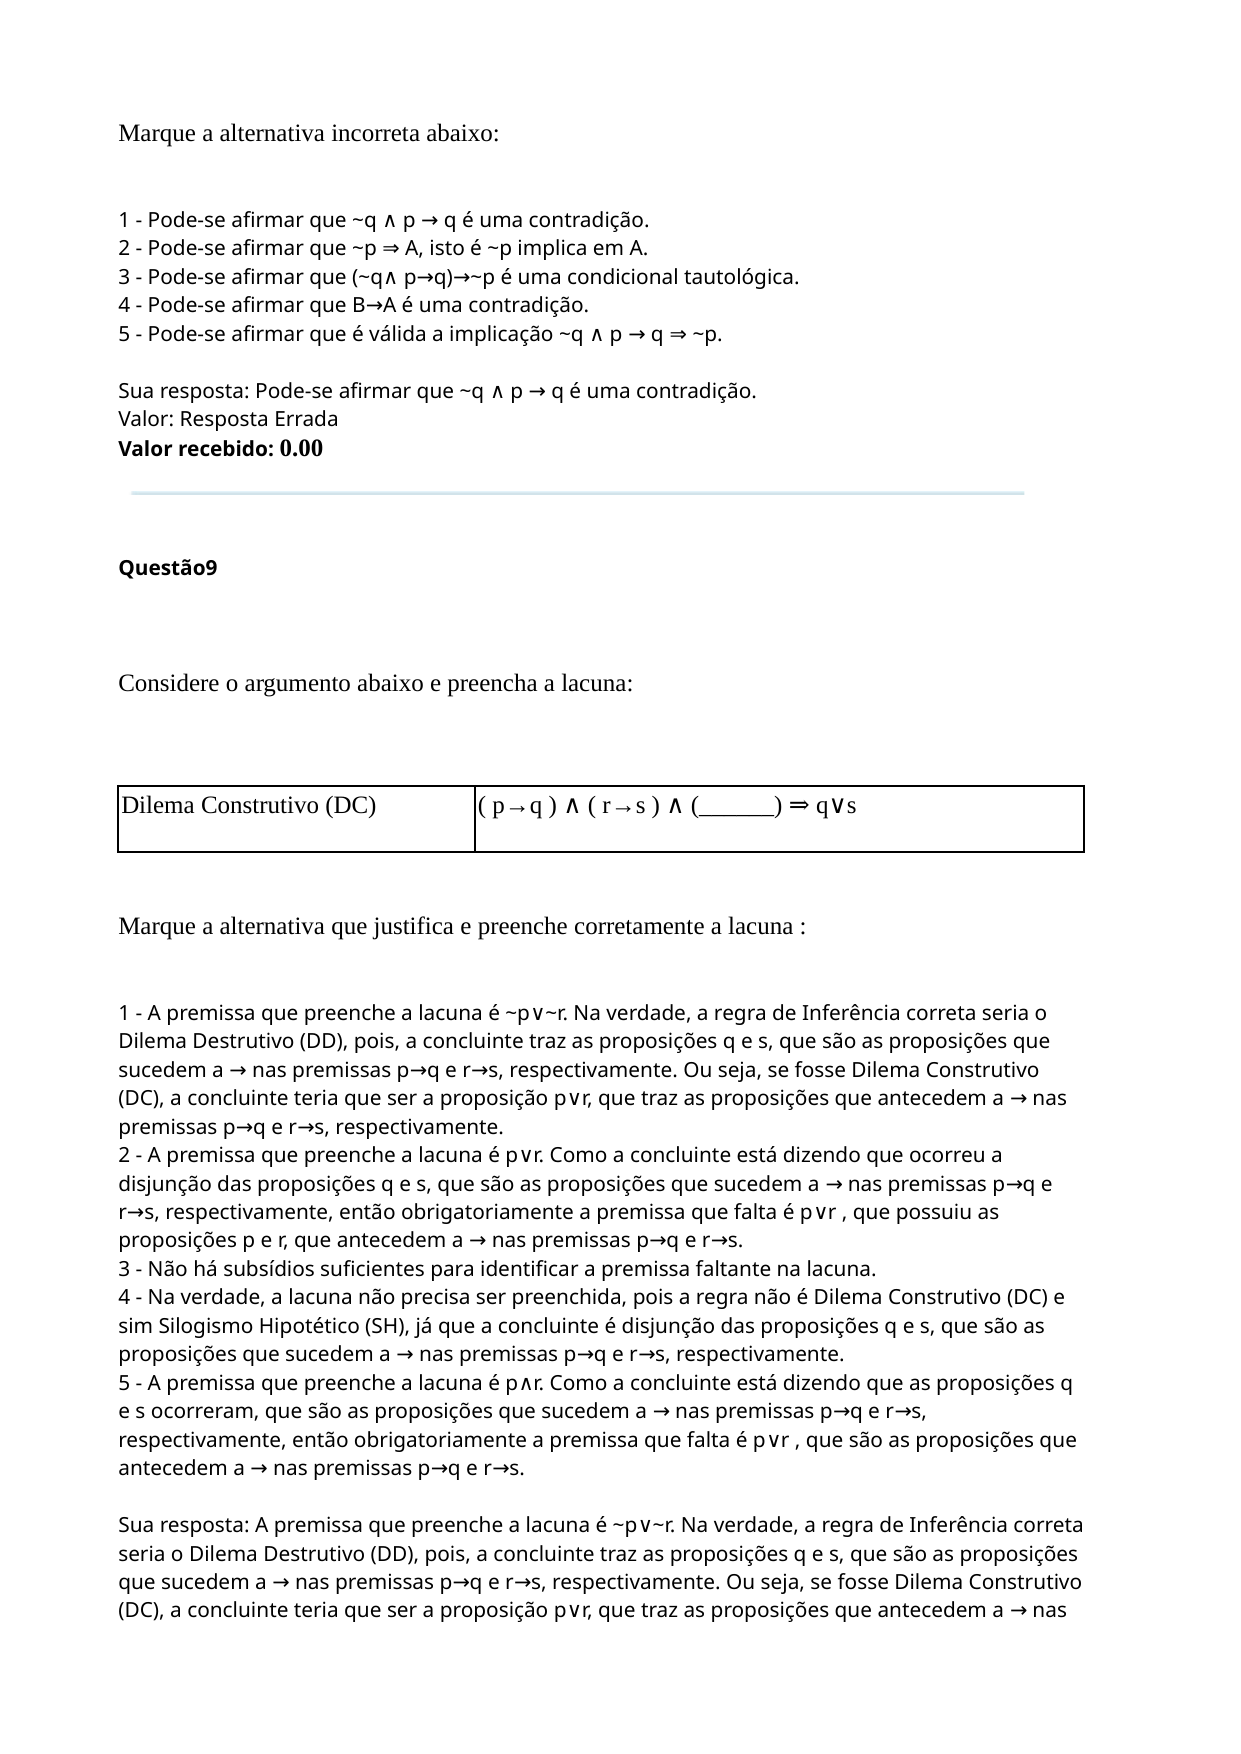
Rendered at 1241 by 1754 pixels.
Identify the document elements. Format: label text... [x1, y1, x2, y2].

table_cell Considere o argumento abaixo e preencha a lacuna: Marque a alternativa que justifica e preenche corretamente a lacuna : [118, 610, 1093, 969]
table_cell [118, 523, 1087, 552]
table_cell [1087, 1482, 1093, 1510]
table_cell [1087, 234, 1093, 262]
table_cell [1087, 1254, 1093, 1282]
table_cell [1087, 176, 1093, 205]
table_cell [1087, 290, 1093, 319]
table_header ( p→q ) ∧ ( r→s ) ∧ (______) ⇒ q∨s [476, 787, 1083, 851]
table_cell [1087, 998, 1093, 1140]
table_cell Marque a alternativa incorreta abaixo: [118, 118, 1093, 176]
table_cell 2 - Pode-se afirmar que ~p ⇒ A, isto é ~p implica em A. [118, 234, 1087, 262]
table_cell [1087, 523, 1093, 552]
table_cell [1087, 494, 1093, 523]
table_cell [1087, 376, 1093, 404]
table_cell [118, 969, 1087, 998]
table_cell [1087, 262, 1093, 290]
table_cell Valor: Resposta Errada [118, 405, 1087, 433]
table_cell 4 - Pode-se afirmar que B→A é uma contradição. [118, 290, 1087, 319]
table_cell [118, 581, 1087, 610]
table_cell [1087, 1283, 1093, 1368]
table_cell 2 - A premissa que preenche a lacuna é p∨r. Como a concluinte está dizendo que ocorreu a disjunção das proposições q e s, que são as proposições que sucedem a → nas premissas p→q e r→s, respectivamente, então obrigatoriamente a premissa que falta é p∨r , que possuiu as proposições p e r, que antecedem a → nas premissas p→q e r→s. [118, 1140, 1087, 1254]
table_cell Questão9 [118, 552, 1093, 581]
table_header Dilema Construtivo (DC) [119, 787, 474, 851]
table_cell 1 - Pode-se afirmar que ~q ∧ p → q é uma contradição. [118, 205, 1087, 233]
table_cell Sua resposta: Pode-se afirmar que ~q ∧ p → q é uma contradição. [118, 376, 1087, 404]
table_cell [1087, 1510, 1093, 1624]
table_cell [118, 176, 1087, 205]
table_cell 4 - Na verdade, a lacuna não precisa ser preenchida, pois a regra não é Dilema Construtivo (DC) e sim Silogismo Hipotético (SH), já que a concluinte é disjunção das proposições q e s, que são as proposições que sucedem a → nas premissas p→q e r→s, respectivamente. [118, 1283, 1087, 1368]
table_cell [1087, 433, 1093, 494]
table_cell [1087, 1140, 1093, 1254]
table_cell Sua resposta: A premissa que preenche a lacuna é ~p∨~r. Na verdade, a regra de Inferência correta seria o Dilema Destrutivo (DD), pois, a concluinte traz as proposições q e s, que são as proposições que sucedem a → nas premissas p→q e r→s, respectivamente. Ou seja, se fosse Dilema Construtivo (DC), a concluinte teria que ser a proposição p∨r, que traz as proposições que antecedem a → nas [118, 1510, 1087, 1624]
picture [118, 491, 1025, 495]
table_cell [1087, 1368, 1093, 1482]
table_cell [1087, 581, 1093, 610]
table_cell 1 - A premissa que preenche a lacuna é ~p∨~r. Na verdade, a regra de Inferência correta seria o Dilema Destrutivo (DD), pois, a concluinte traz as proposições q e s, que são as proposições que sucedem a → nas premissas p→q e r→s, respectivamente. Ou seja, se fosse Dilema Construtivo (DC), a concluinte teria que ser a proposição p∨r, que traz as proposições que antecedem a → nas premissas p→q e r→s, respectivamente. [118, 998, 1087, 1140]
table_cell 5 - A premissa que preenche a lacuna é p∧r. Como a concluinte está dizendo que as proposições q e s ocorreram, que são as proposições que sucedem a → nas premissas p→q e r→s, respectivamente, então obrigatoriamente a premissa que falta é p∨r , que são as proposições que antecedem a → nas premissas p→q e r→s. [118, 1368, 1087, 1482]
table_cell [1087, 319, 1093, 347]
table_cell [1087, 347, 1093, 376]
table_cell [1087, 405, 1093, 433]
table_cell [118, 494, 1087, 523]
table_cell 3 - Pode-se afirmar que (~q∧ p→q)→~p é uma condicional tautológica. [118, 262, 1087, 290]
table_cell 3 - Não há subsídios suficientes para identificar a premissa faltante na lacuna. [118, 1254, 1087, 1282]
table_cell [118, 1482, 1087, 1510]
table_cell Valor recebido: 0.00 [118, 433, 1087, 494]
table_cell 5 - Pode-se afirmar que é válida a implicação ~q ∧ p → q ⇒ ~p. [118, 319, 1087, 347]
table_cell [118, 347, 1087, 376]
table_cell [1087, 205, 1093, 233]
table_cell [1087, 969, 1093, 998]
